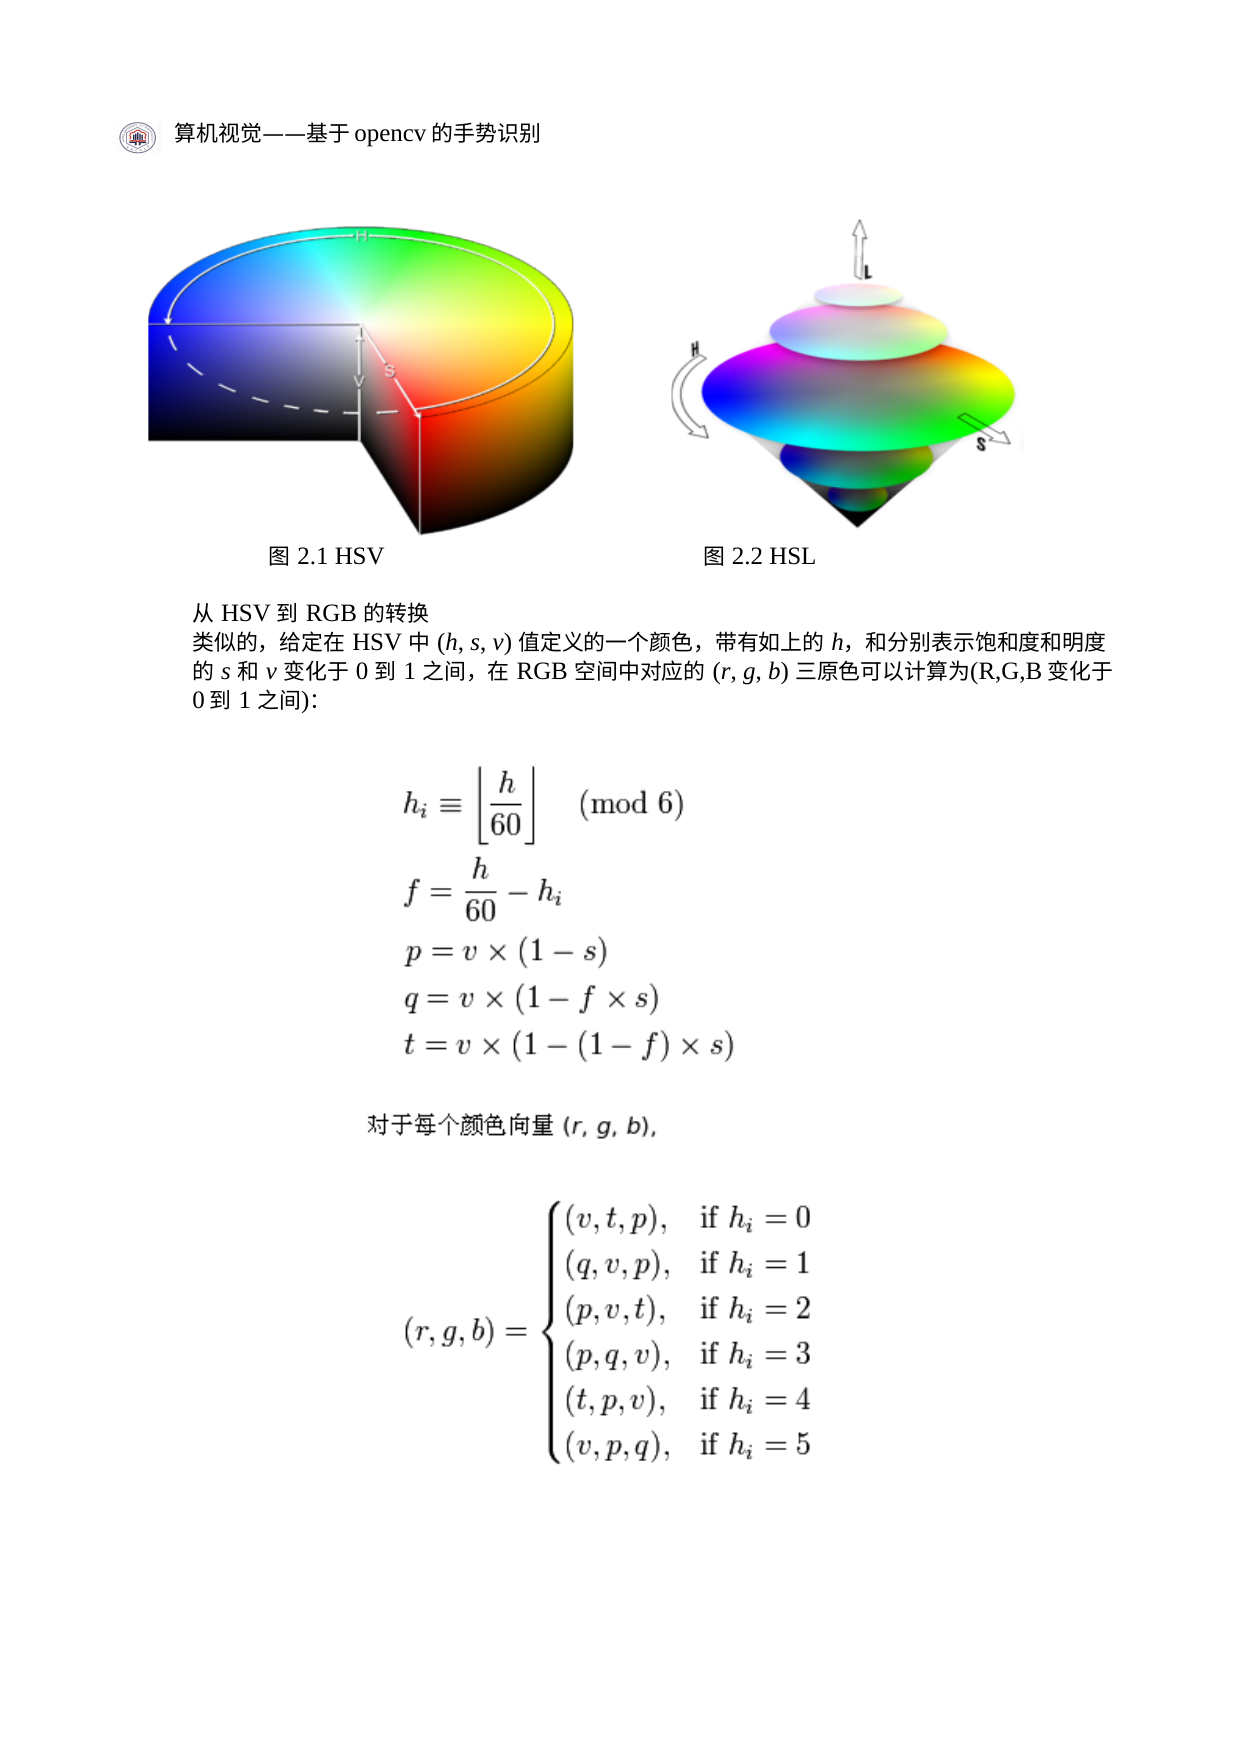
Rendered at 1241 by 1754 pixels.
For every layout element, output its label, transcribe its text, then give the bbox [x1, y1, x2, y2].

picture [148, 225, 574, 537]
text 从 HSV 到 RGB 的转换 [118, 598, 1122, 627]
picture [117, 122, 161, 154]
picture [671, 219, 1025, 541]
list 图 2.1 HSV 图 2.2 HSL [231, 259, 1122, 570]
picture [334, 754, 907, 1486]
text 类似的，给定在 HSV 中 (h, s, v) 值定义的一个颜色，带有如上的 h，和分别表示饱和度和明度 的 s 和 v 变化于 0 到 1 之间，在 RGB 空间中对应的 (r, g, b) 三原色可以计算为(R,G,B变化于 0到 1 之间)： [118, 627, 1122, 713]
